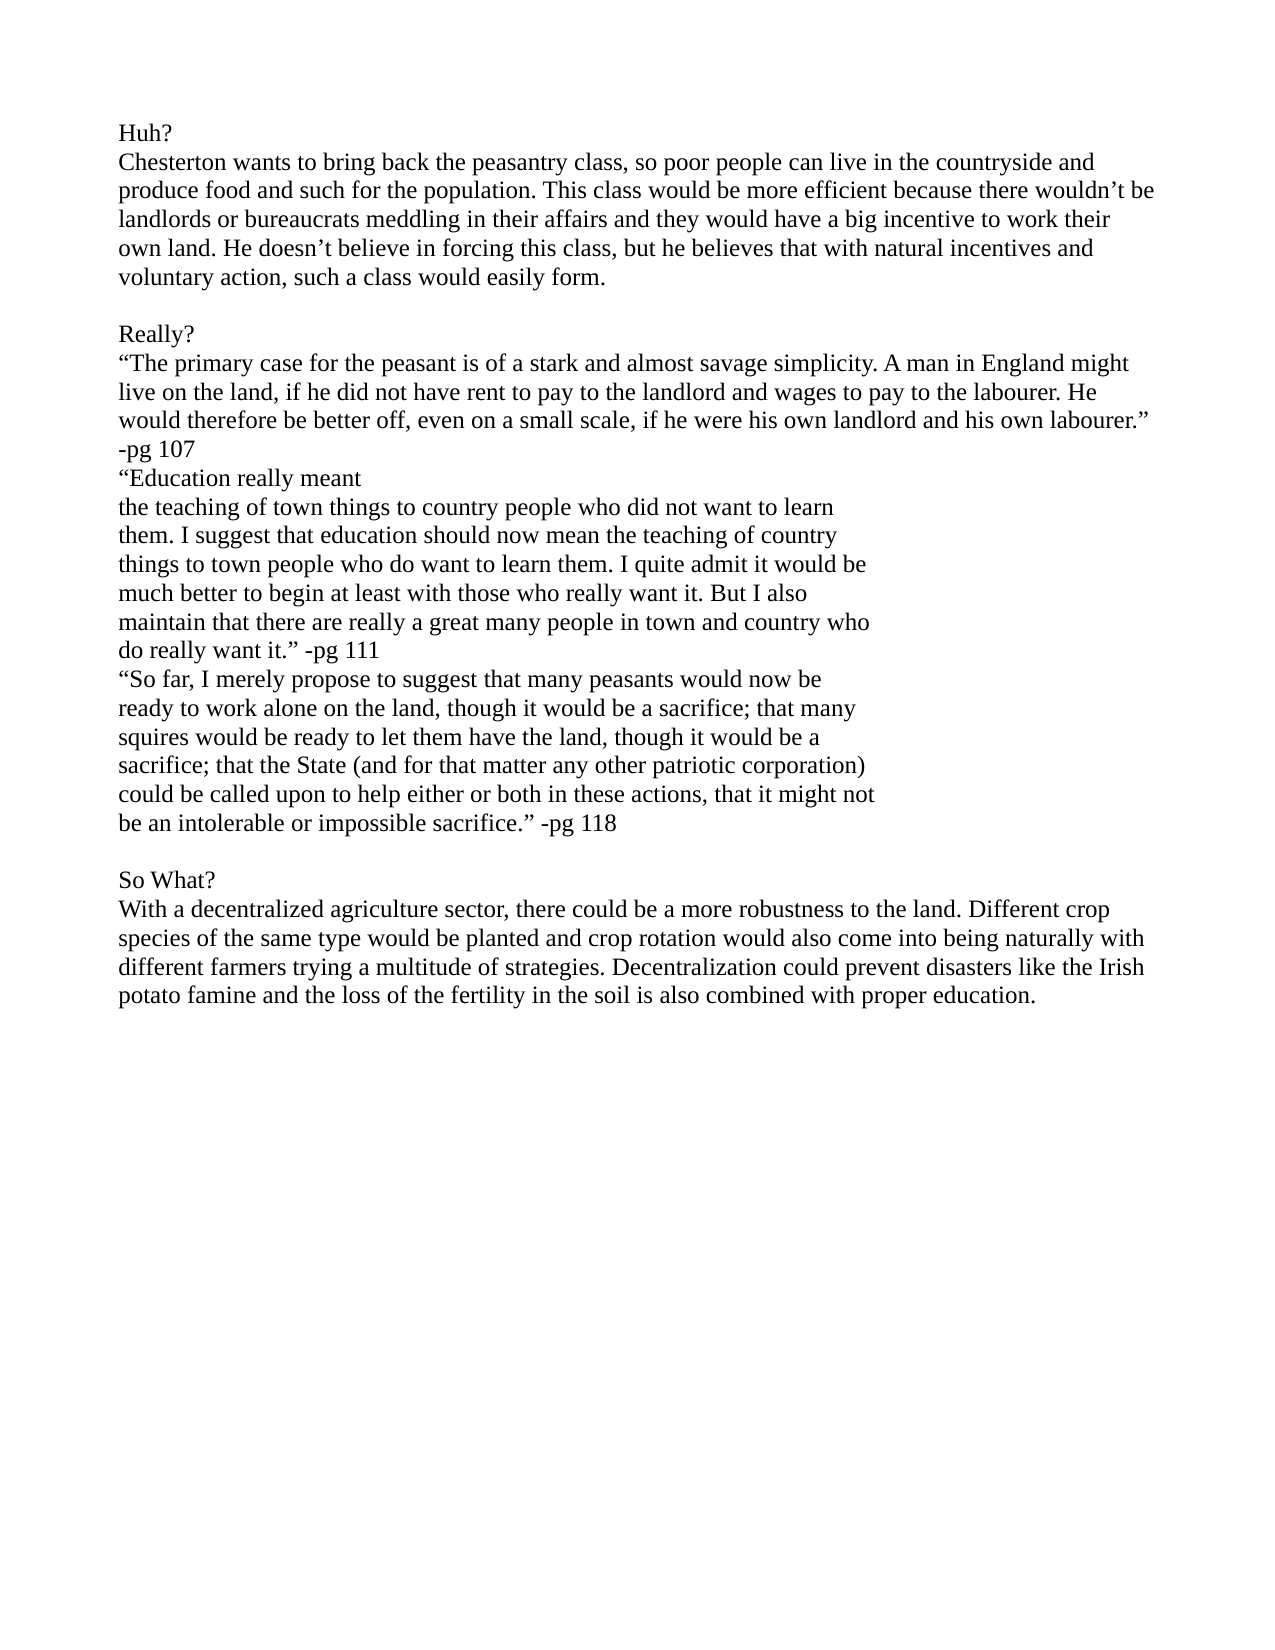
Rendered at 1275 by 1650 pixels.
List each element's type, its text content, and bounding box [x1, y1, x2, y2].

text So What? [118, 866, 1157, 894]
text “Education really meant [118, 463, 1157, 492]
text the teaching of town things to country people who did not want to learn [118, 492, 1157, 521]
text be an intolerable or impossible sacrifice.” -pg 118 [118, 808, 1157, 837]
text maintain that there are really a great many people in town and country who [118, 607, 1157, 636]
text much better to begin at least with those who really want it. But I also [118, 578, 1157, 607]
text do really want it.” -pg 111 [118, 636, 1157, 664]
text squires would be ready to let them have the land, though it would be a [118, 722, 1157, 751]
text With a decentralized agriculture sector, there could be a more robustness to the land. Different crop species of the same type would be planted and crop rotation would also come into being naturally with different farmers trying a multitude of strategies. Decentralization could prevent disasters like the Irish potato famine and the loss of the fertility in the soil is also combined with proper education. [118, 894, 1157, 1009]
text Chesterton wants to bring back the peasantry class, so poor people can live in the countryside and produce food and such for the population. This class would be more efficient because there wouldn’t be landlords or bureaucrats meddling in their affairs and they would have a big incentive to work their own land. He doesn’t believe in forcing this class, but he believes that with natural incentives and voluntary action, such a class would easily form. [118, 147, 1157, 291]
text ready to work alone on the land, though it would be a sacrifice; that many [118, 693, 1157, 722]
text “The primary case for the peasant is of a stark and almost savage simplicity. A man in England might live on the land, if he did not have rent to pay to the landlord and wages to pay to the labourer. He would therefore be better off, even on a small scale, if he were his own landlord and his own labourer.” -pg 107 [118, 348, 1157, 463]
text them. I suggest that education should now mean the teaching of country [118, 521, 1157, 549]
text sacrifice; that the State (and for that matter any other patriotic corporation) [118, 751, 1157, 779]
text Really? [118, 319, 1157, 348]
text “So far, I merely propose to suggest that many peasants would now be [118, 664, 1157, 693]
text things to town people who do want to learn them. I quite admit it would be [118, 549, 1157, 578]
text could be called upon to help either or both in these actions, that it might not [118, 779, 1157, 808]
text Huh? [118, 118, 1157, 147]
